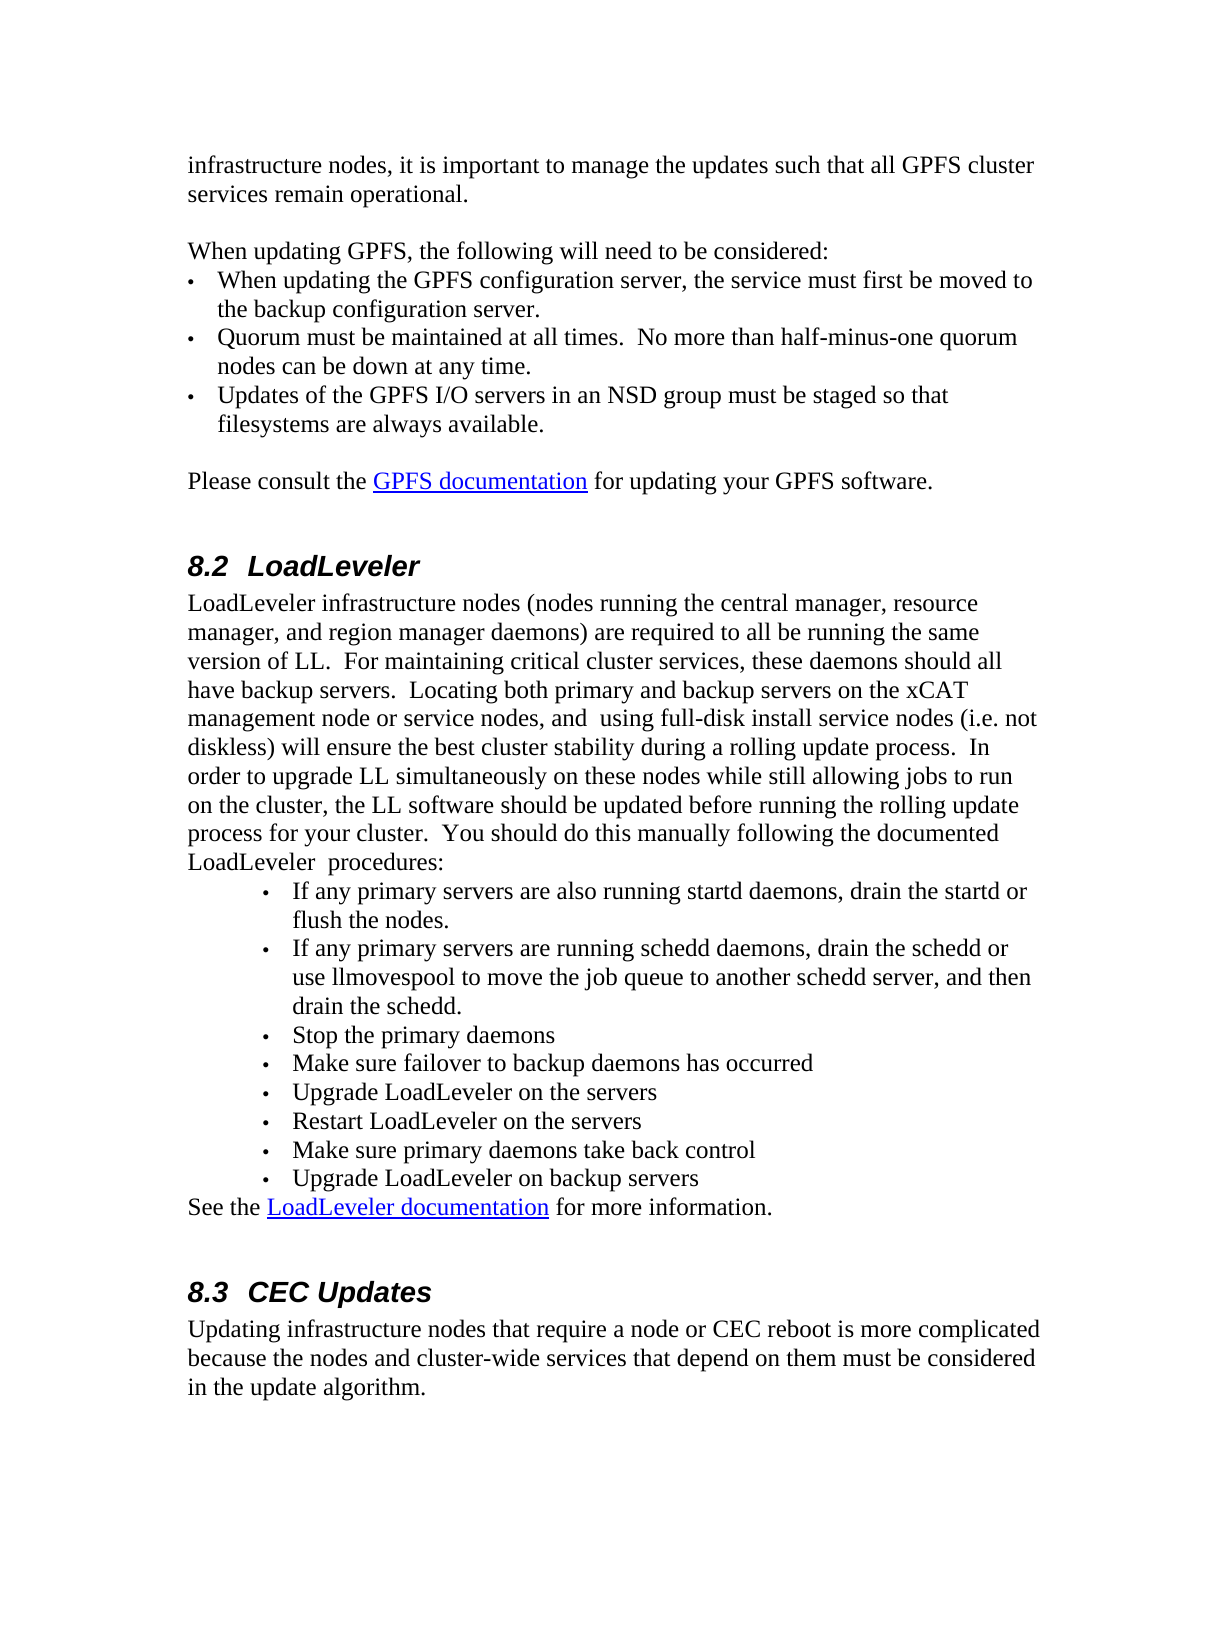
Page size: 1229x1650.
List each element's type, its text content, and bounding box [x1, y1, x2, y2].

list Updates of the GPFS I/O servers in an NSD group must be staged so that filesystems are always available. [187, 380, 1041, 437]
subtitle LoadLeveler [187, 549, 1041, 582]
text infrastructure nodes, it is important to manage the updates such that all GPFS cluster services remain operational. [187, 150, 1041, 207]
list When updating the GPFS configuration server, the service must first be moved to the backup configuration server. [187, 265, 1041, 322]
list Stop the primary daemons [262, 1020, 1041, 1048]
text When updating GPFS, the following will need to be considered: [187, 236, 1041, 265]
list Restart LoadLeveler on the servers [262, 1106, 1041, 1135]
text LoadLeveler infrastructure nodes (nodes running the central manager, resource manager, and region manager daemons) are required to all be running the same version of LL. For maintaining critical cluster services, these daemons should all have backup servers. Locating both primary and backup servers on the xCAT management node or service nodes, and using full-disk install service nodes (i.e. not diskless) will ensure the best cluster stability during a rolling update process. In order to upgrade LL simultaneously on these nodes while still allowing jobs to run on the cluster, the LL software should be updated before running the rolling update process for your cluster. You should do this manually following the documented LoadLeveler procedures: [187, 588, 1041, 876]
list Upgrade LoadLeveler on backup servers [262, 1163, 1041, 1192]
list If any primary servers are running schedd daemons, drain the schedd or use llmovespool to move the job queue to another schedd server, and then drain the schedd. [262, 933, 1041, 1020]
list Quorum must be maintained at all times. No more than half-minus-one quorum nodes can be down at any time. [187, 322, 1041, 380]
subtitle CEC Updates [187, 1275, 1041, 1308]
list Make sure failover to backup daemons has occurred [262, 1048, 1041, 1077]
text See the LoadLeveler documentation for more information. [187, 1192, 1041, 1221]
text Please consult the GPFS documentation for updating your GPFS software. [187, 466, 1041, 495]
list Make sure primary daemons take back control [262, 1135, 1041, 1163]
list If any primary servers are also running startd daemons, drain the startd or flush the nodes. [262, 876, 1041, 933]
text Updating infrastructure nodes that require a node or CEC reboot is more complicated because the nodes and cluster-wide services that depend on them must be considered in the update algorithm. [187, 1314, 1041, 1401]
list Upgrade LoadLeveler on the servers [262, 1077, 1041, 1106]
